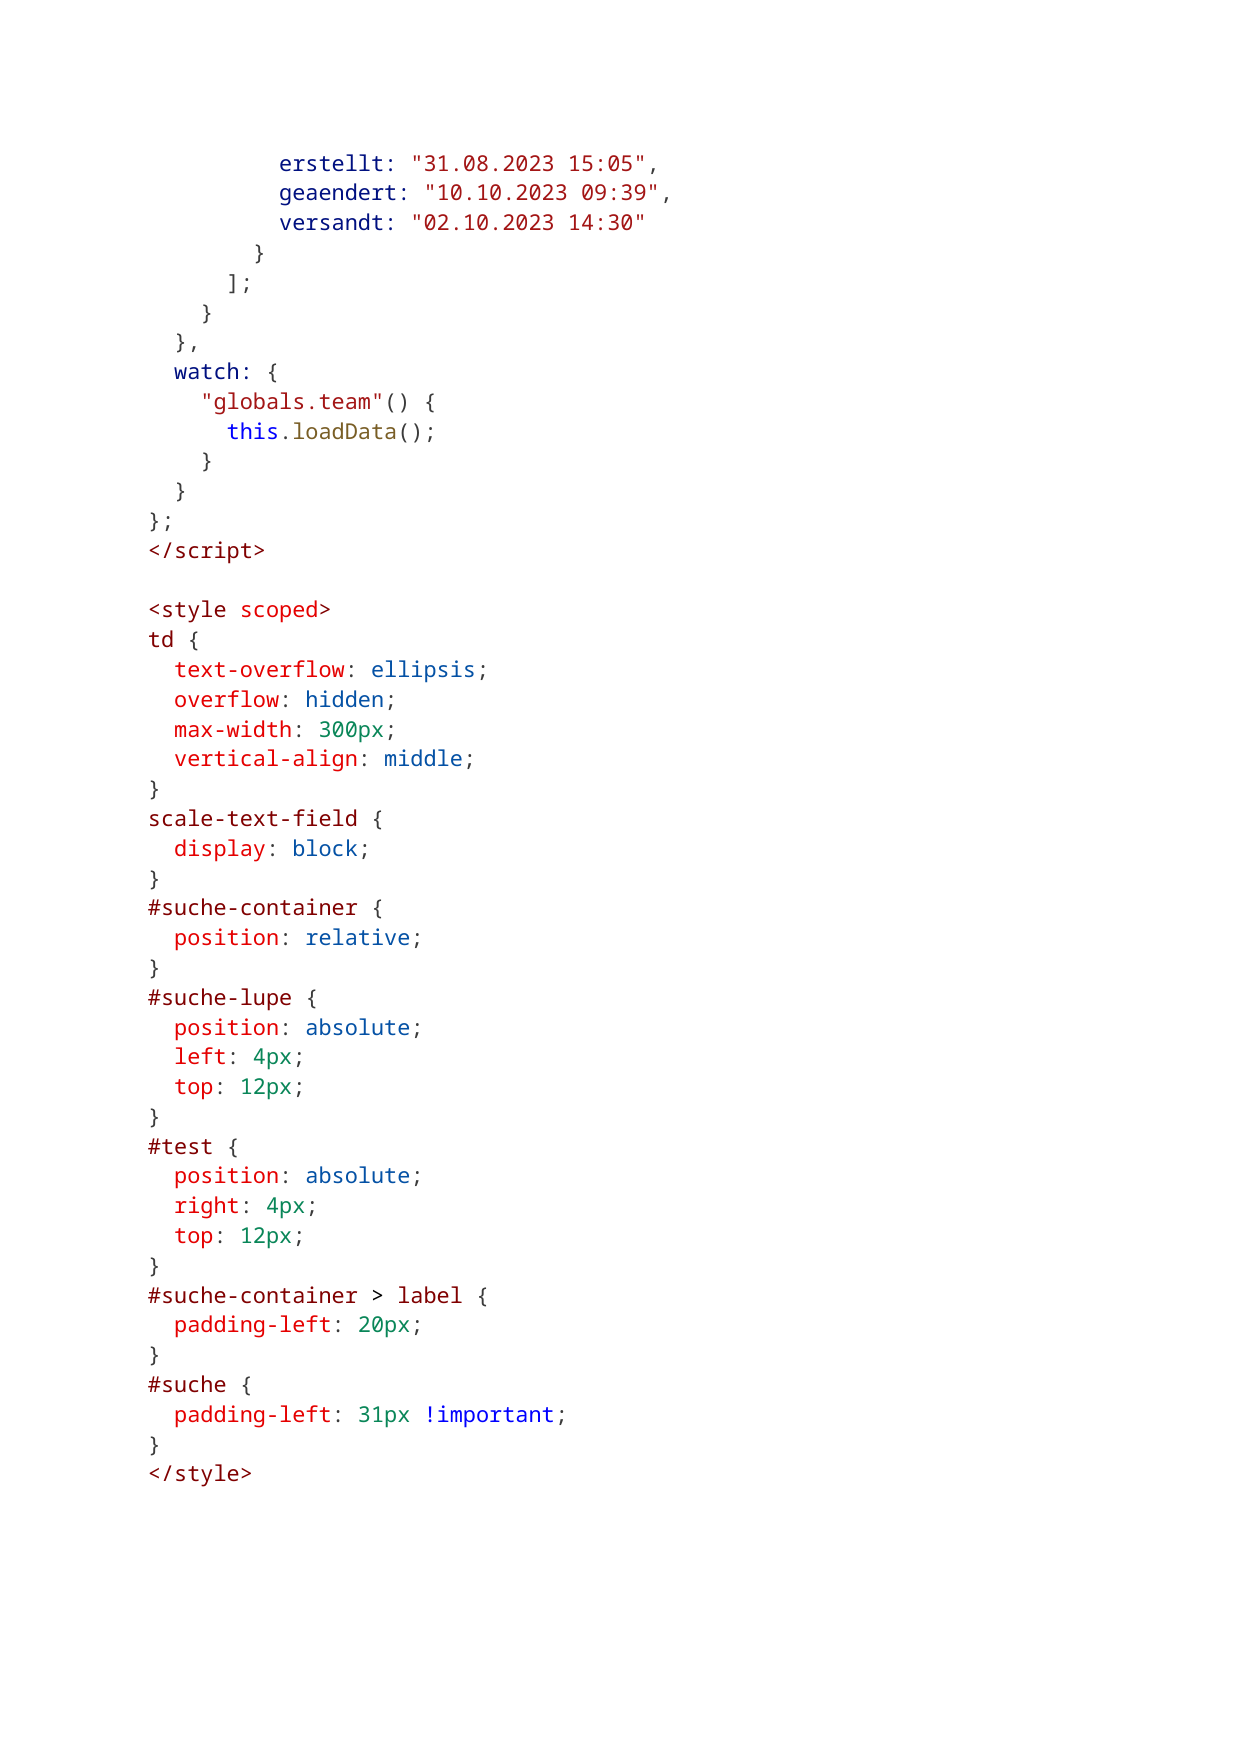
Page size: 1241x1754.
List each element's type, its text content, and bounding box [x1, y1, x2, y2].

text padding-left: 31px !important; [148, 1399, 1093, 1429]
text </script> [148, 535, 1093, 565]
text max-width: 300px; [148, 714, 1093, 743]
text versandt: "02.10.2023 14:30" [148, 207, 1093, 237]
text geaendert: "10.10.2023 09:39", [148, 177, 1093, 207]
text scale-text-field { [148, 803, 1093, 833]
text td { [148, 624, 1093, 654]
text vertical-align: middle; [148, 743, 1093, 773]
text } [148, 475, 1093, 505]
text } [148, 237, 1093, 267]
text } [148, 952, 1093, 982]
text position: absolute; [148, 1012, 1093, 1041]
text left: 4px; [148, 1041, 1093, 1071]
text } [148, 1250, 1093, 1280]
text top: 12px; [148, 1220, 1093, 1250]
text this.loadData(); [148, 416, 1093, 446]
text right: 4px; [148, 1190, 1093, 1220]
text } [148, 1429, 1093, 1458]
text #suche-lupe { [148, 982, 1093, 1012]
text ]; [148, 267, 1093, 297]
text text-overflow: ellipsis; [148, 654, 1093, 684]
text watch: { [148, 356, 1093, 386]
text padding-left: 20px; [148, 1309, 1093, 1339]
text "globals.team"() { [148, 386, 1093, 416]
text display: block; [148, 833, 1093, 863]
text }, [148, 326, 1093, 356]
text </style> [148, 1458, 1093, 1488]
text #suche { [148, 1369, 1093, 1399]
text erstellt: "31.08.2023 15:05", [148, 148, 1093, 177]
text position: absolute; [148, 1161, 1093, 1190]
text top: 12px; [148, 1071, 1093, 1101]
text #suche-container { [148, 892, 1093, 922]
text <style scoped> [148, 594, 1093, 624]
text } [148, 446, 1093, 475]
text }; [148, 505, 1093, 535]
text #suche-container > label { [148, 1280, 1093, 1309]
text } [148, 1101, 1093, 1131]
text position: relative; [148, 922, 1093, 952]
text } [148, 1339, 1093, 1369]
text overflow: hidden; [148, 684, 1093, 714]
text } [148, 773, 1093, 803]
text } [148, 863, 1093, 892]
text } [148, 297, 1093, 326]
text #test { [148, 1131, 1093, 1161]
